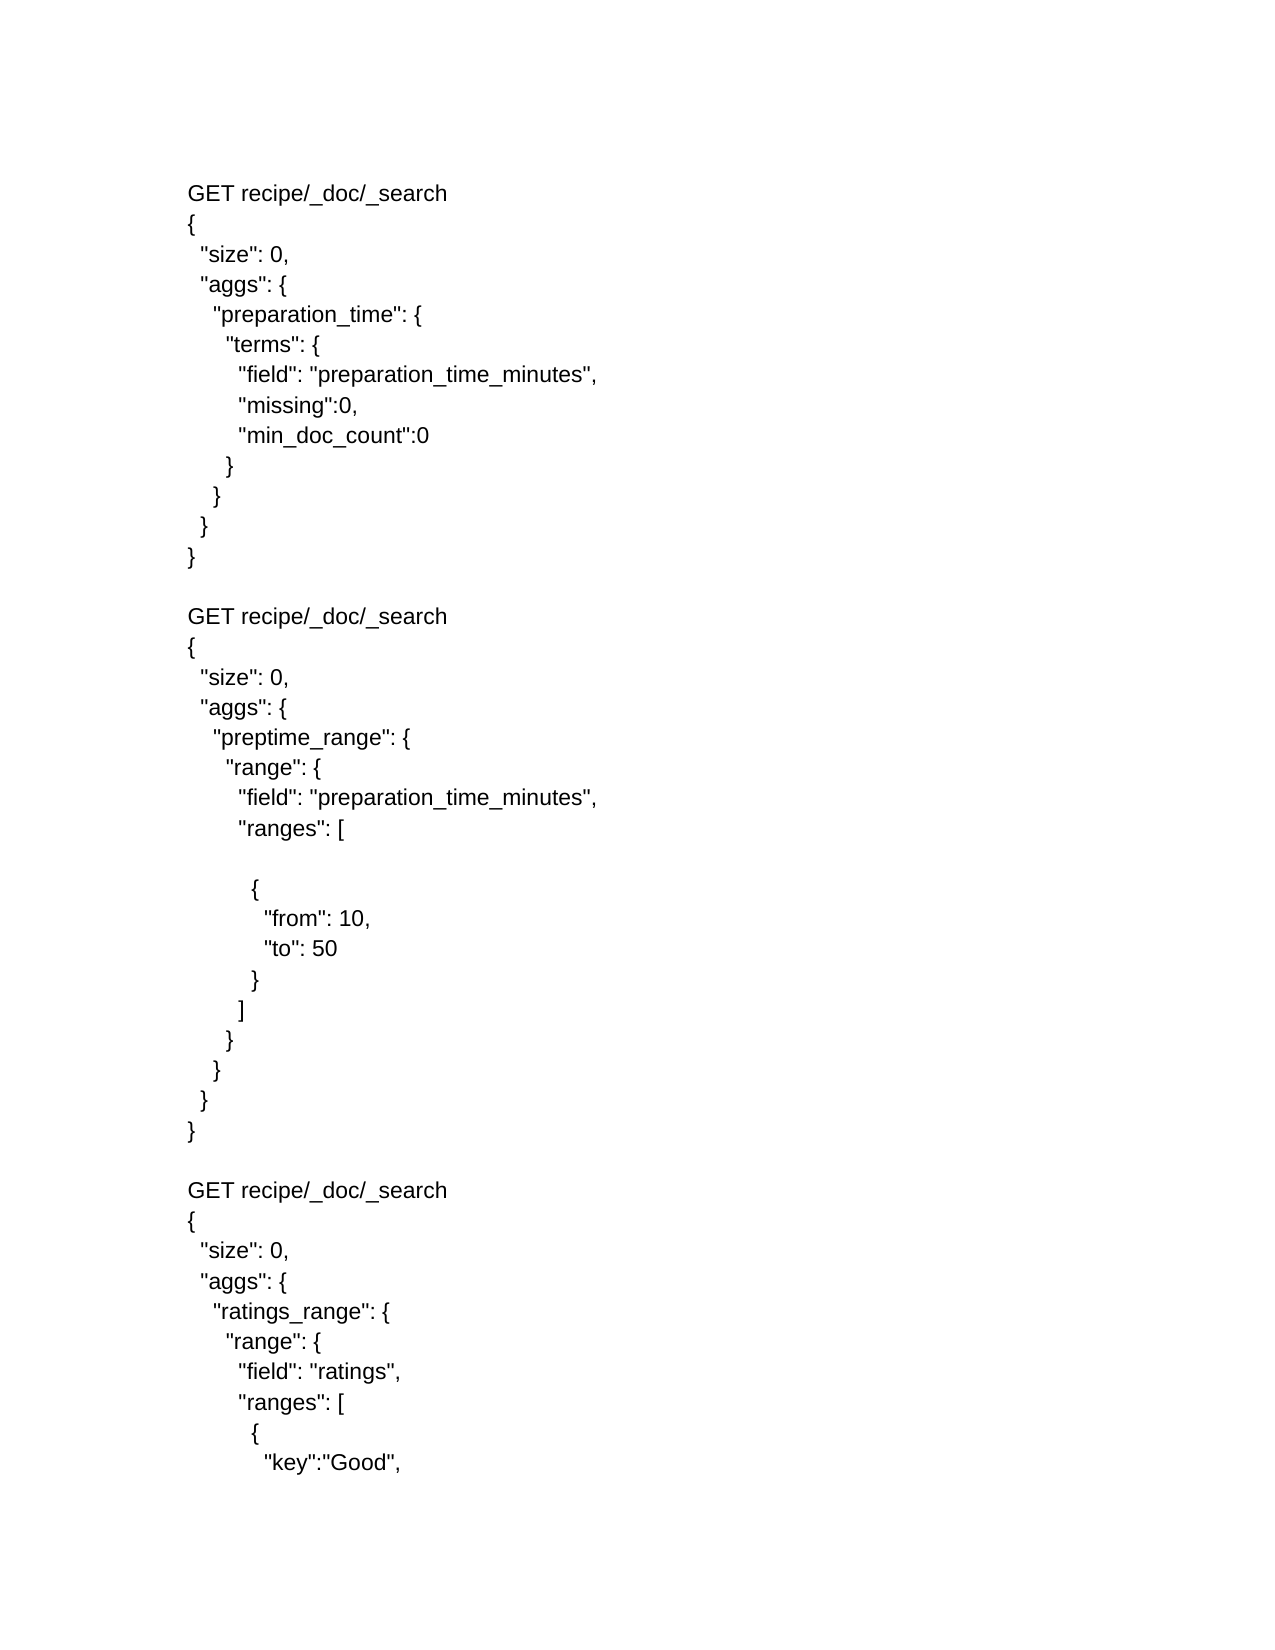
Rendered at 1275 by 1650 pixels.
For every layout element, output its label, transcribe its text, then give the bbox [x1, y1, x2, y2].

text { [187, 210, 1125, 237]
text } [187, 1056, 1125, 1083]
text "to": 50 [187, 935, 1125, 962]
text ] [187, 996, 1125, 1022]
text } [187, 1117, 1125, 1143]
text } [187, 452, 1125, 478]
text "preparation_time": { [187, 301, 1125, 327]
text "ranges": [ [187, 814, 1125, 841]
text GET recipe/_doc/_search [187, 1177, 1125, 1203]
text { [187, 1207, 1125, 1234]
text "terms": { [187, 331, 1125, 358]
text "field": "preparation_time_minutes", [187, 361, 1125, 388]
text "missing":0, [187, 392, 1125, 418]
text GET recipe/_doc/_search [187, 603, 1125, 629]
text "aggs": { [187, 1268, 1125, 1294]
text "ranges": [ [187, 1388, 1125, 1415]
text } [187, 482, 1125, 509]
text "preptime_range": { [187, 724, 1125, 750]
text "range": { [187, 754, 1125, 781]
text "size": 0, [187, 241, 1125, 267]
text } [187, 512, 1125, 539]
text "aggs": { [187, 271, 1125, 297]
text "size": 0, [187, 1237, 1125, 1264]
text } [187, 1086, 1125, 1113]
text "field": "ratings", [187, 1358, 1125, 1385]
text { [187, 633, 1125, 660]
text { [187, 875, 1125, 901]
text { [187, 1419, 1125, 1445]
text } [187, 543, 1125, 569]
text "size": 0, [187, 663, 1125, 690]
text "field": "preparation_time_minutes", [187, 784, 1125, 811]
text } [187, 966, 1125, 992]
text GET recipe/_doc/_search [187, 180, 1125, 207]
text "aggs": { [187, 694, 1125, 720]
text "min_doc_count":0 [187, 422, 1125, 448]
text "ratings_range": { [187, 1298, 1125, 1324]
text "from": 10, [187, 905, 1125, 932]
text "key":"Good", [187, 1449, 1125, 1475]
text } [187, 1026, 1125, 1052]
text "range": { [187, 1328, 1125, 1354]
